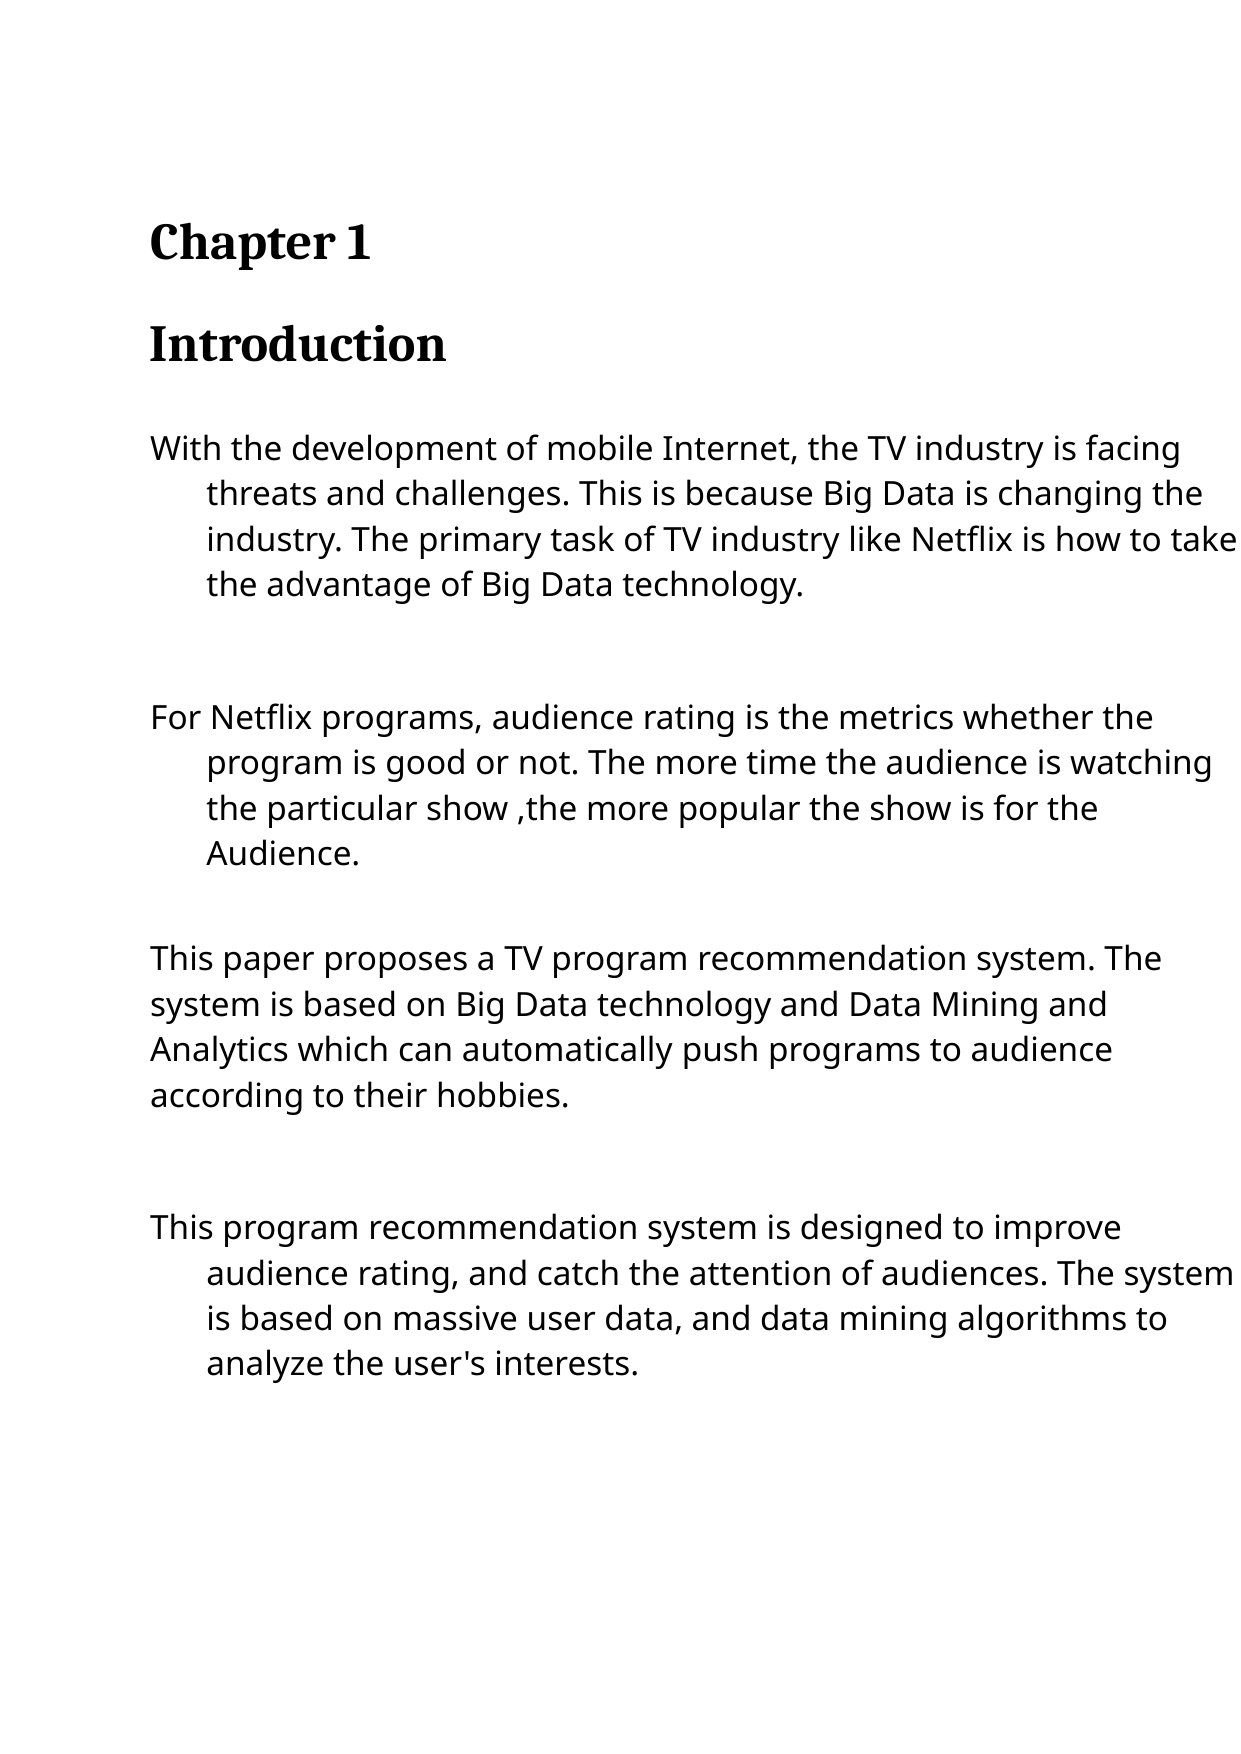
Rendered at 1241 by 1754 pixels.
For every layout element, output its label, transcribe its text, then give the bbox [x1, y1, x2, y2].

title This paper proposes a TV program recommendation system. The system is based on Big Data technology and Data Mining and Analytics which can automatically push programs to audience according to their hobbies. [150, 935, 1240, 1117]
title This program recommendation system is designed to improve audience rating, and catch the attention of audiences. The system is based on massive user data, and data mining algorithms to analyze the user's interests. [150, 1204, 1240, 1386]
title For Netflix programs, audience rating is the metrics whether the program is good or not. The more time the audience is watching the particular show ,the more popular the show is for the Audience. [150, 693, 1240, 875]
title With the development of mobile Internet, the TV industry is facing threats and challenges. This is because Big Data is changing the industry. The primary task of TV industry like Netflix is how to take the advantage of Big Data technology. [150, 425, 1240, 606]
subtitle Introduction [148, 314, 1240, 374]
subtitle Chapter 1 [150, 213, 1240, 273]
